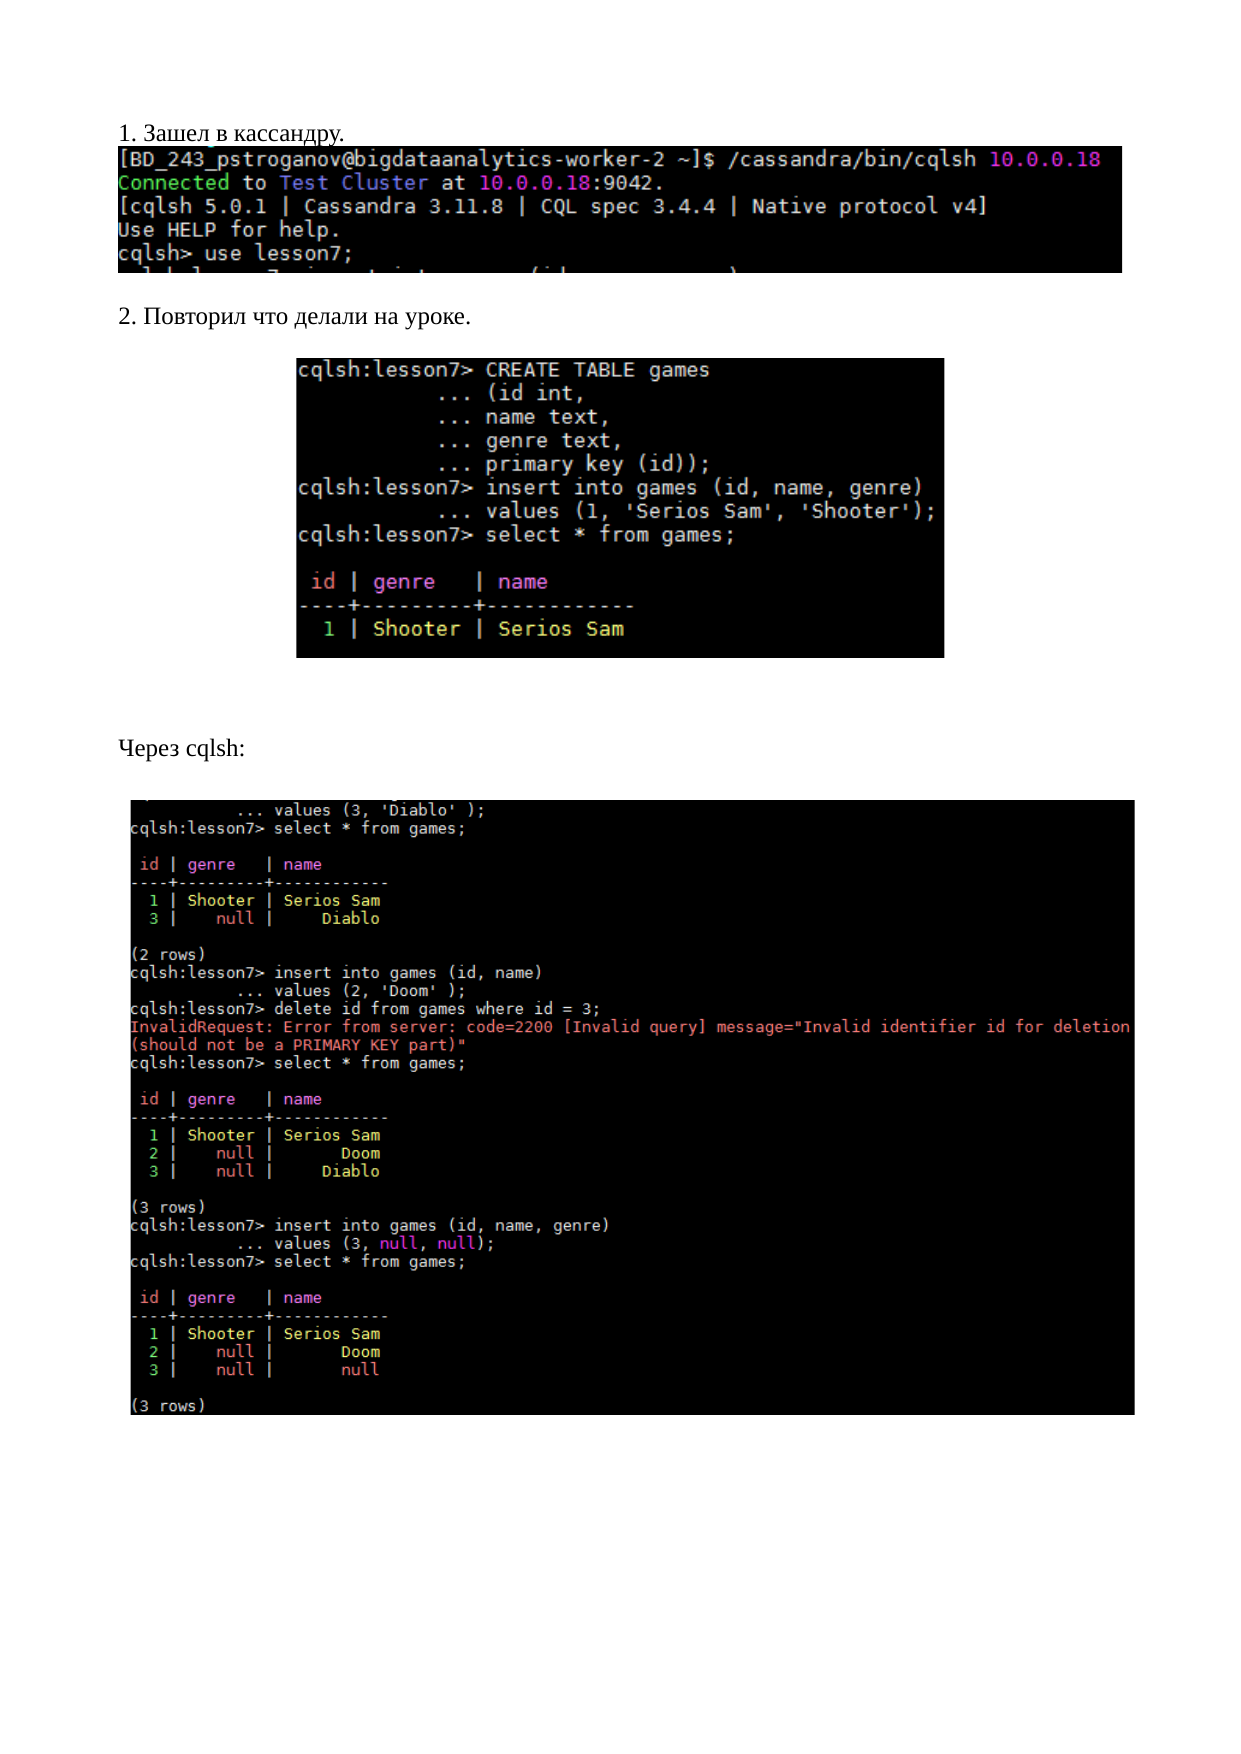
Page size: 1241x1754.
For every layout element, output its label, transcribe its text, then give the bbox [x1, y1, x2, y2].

picture [296, 358, 945, 658]
picture [118, 146, 1123, 273]
text 2. Повторил что делали на уроке. [118, 301, 1122, 330]
text Через cqlsh: [118, 733, 1122, 761]
text 1. Зашел в кассандру. [118, 118, 1122, 146]
picture [130, 800, 1135, 1415]
